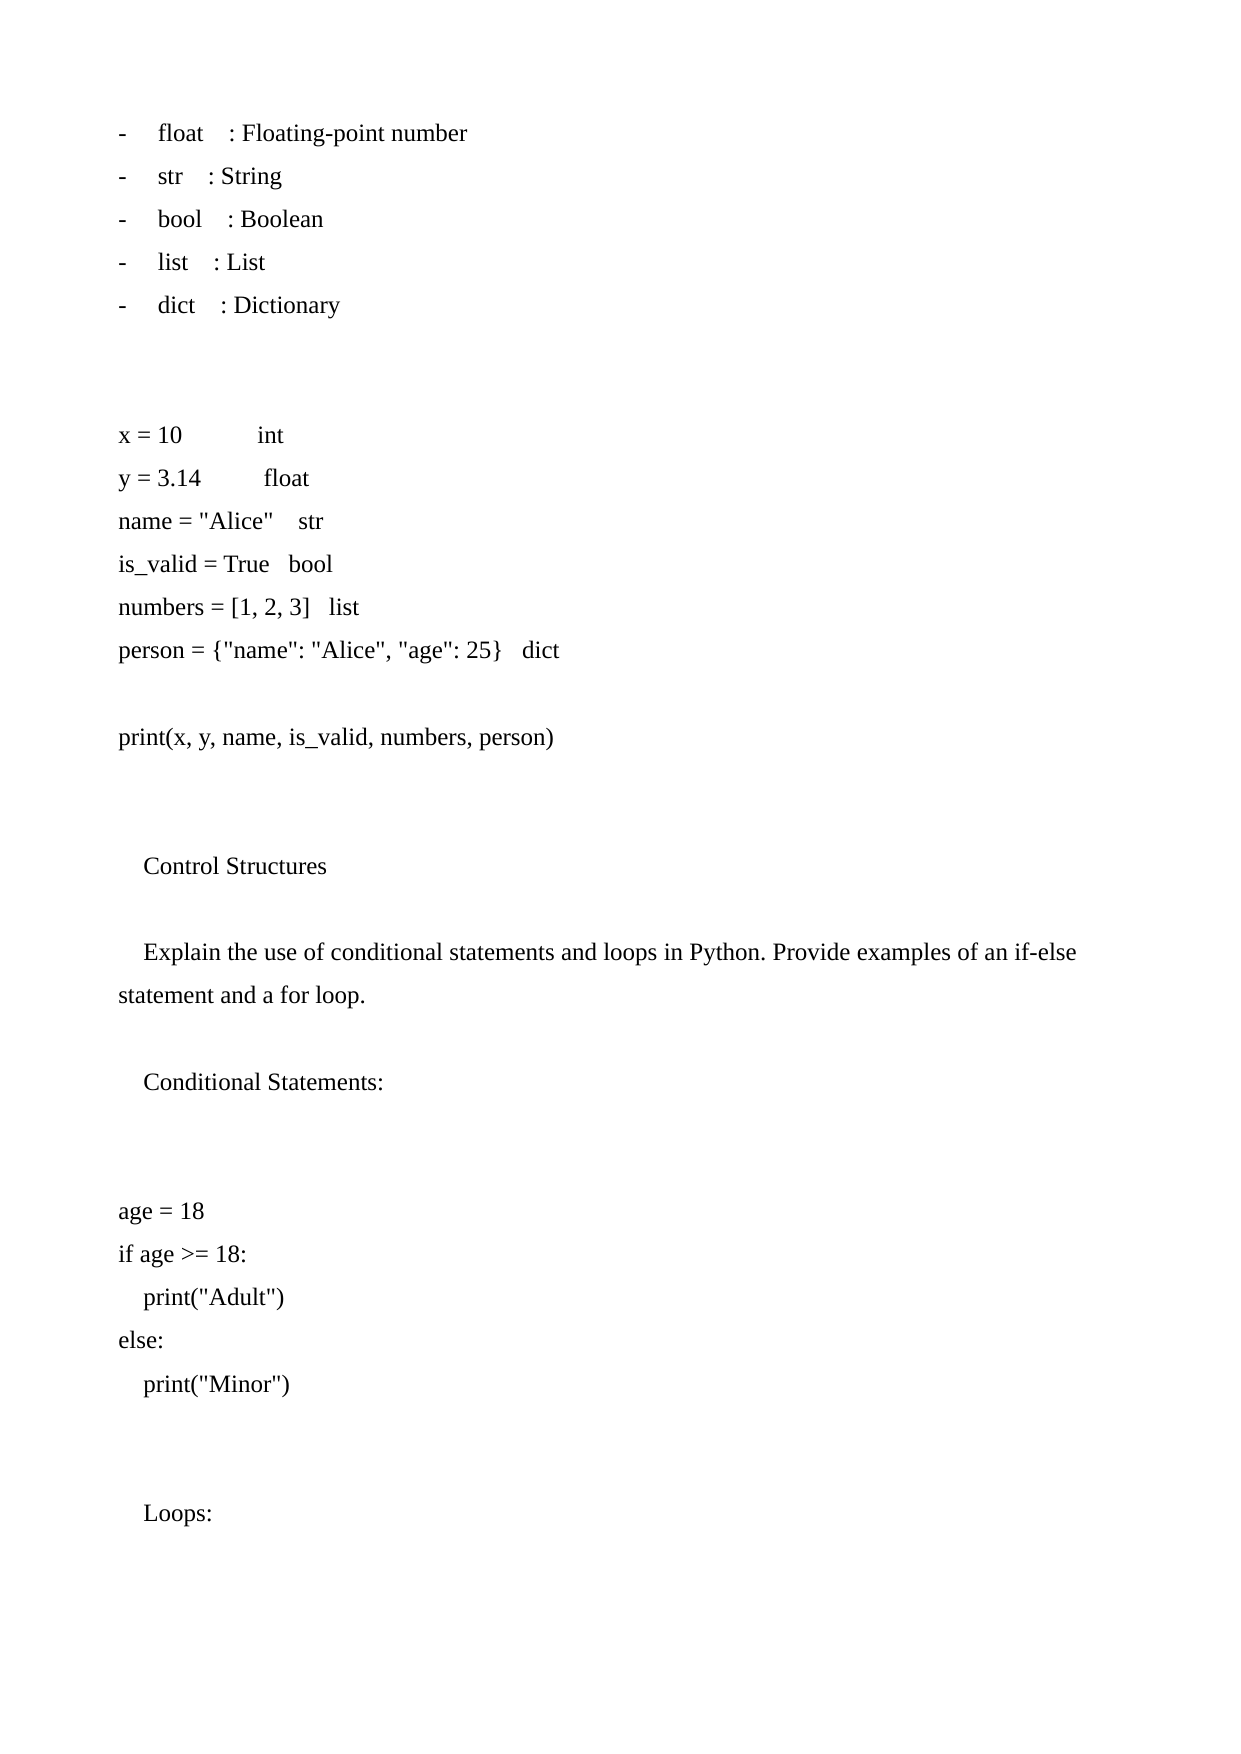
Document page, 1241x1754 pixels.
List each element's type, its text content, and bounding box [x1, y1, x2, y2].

text - float : Floating-point number [118, 118, 1122, 147]
text Control Structures [118, 851, 1122, 880]
text is_valid = True bool [118, 549, 1122, 578]
text y = 3.14 float [118, 463, 1122, 492]
text if age >= 18: [118, 1239, 1122, 1268]
text age = 18 [118, 1196, 1122, 1225]
text Loops: [118, 1498, 1122, 1527]
text Conditional Statements: [118, 1067, 1122, 1096]
text x = 10 int [118, 420, 1122, 449]
text print(x, y, name, is_valid, numbers, person) [118, 722, 1122, 751]
text - list : List [118, 247, 1122, 276]
text - bool : Boolean [118, 204, 1122, 233]
text - dict : Dictionary [118, 291, 1122, 319]
text else: [118, 1326, 1122, 1354]
text numbers = [1, 2, 3] list [118, 592, 1122, 621]
text - str : String [118, 161, 1122, 190]
text Explain the use of conditional statements and loops in Python. Provide examples of an if-else statement and a for loop. [118, 937, 1122, 1009]
text print("Minor") [118, 1369, 1122, 1397]
text person = {"name": "Alice", "age": 25} dict [118, 636, 1122, 664]
text name = "Alice" str [118, 506, 1122, 535]
text print("Adult") [118, 1282, 1122, 1311]
